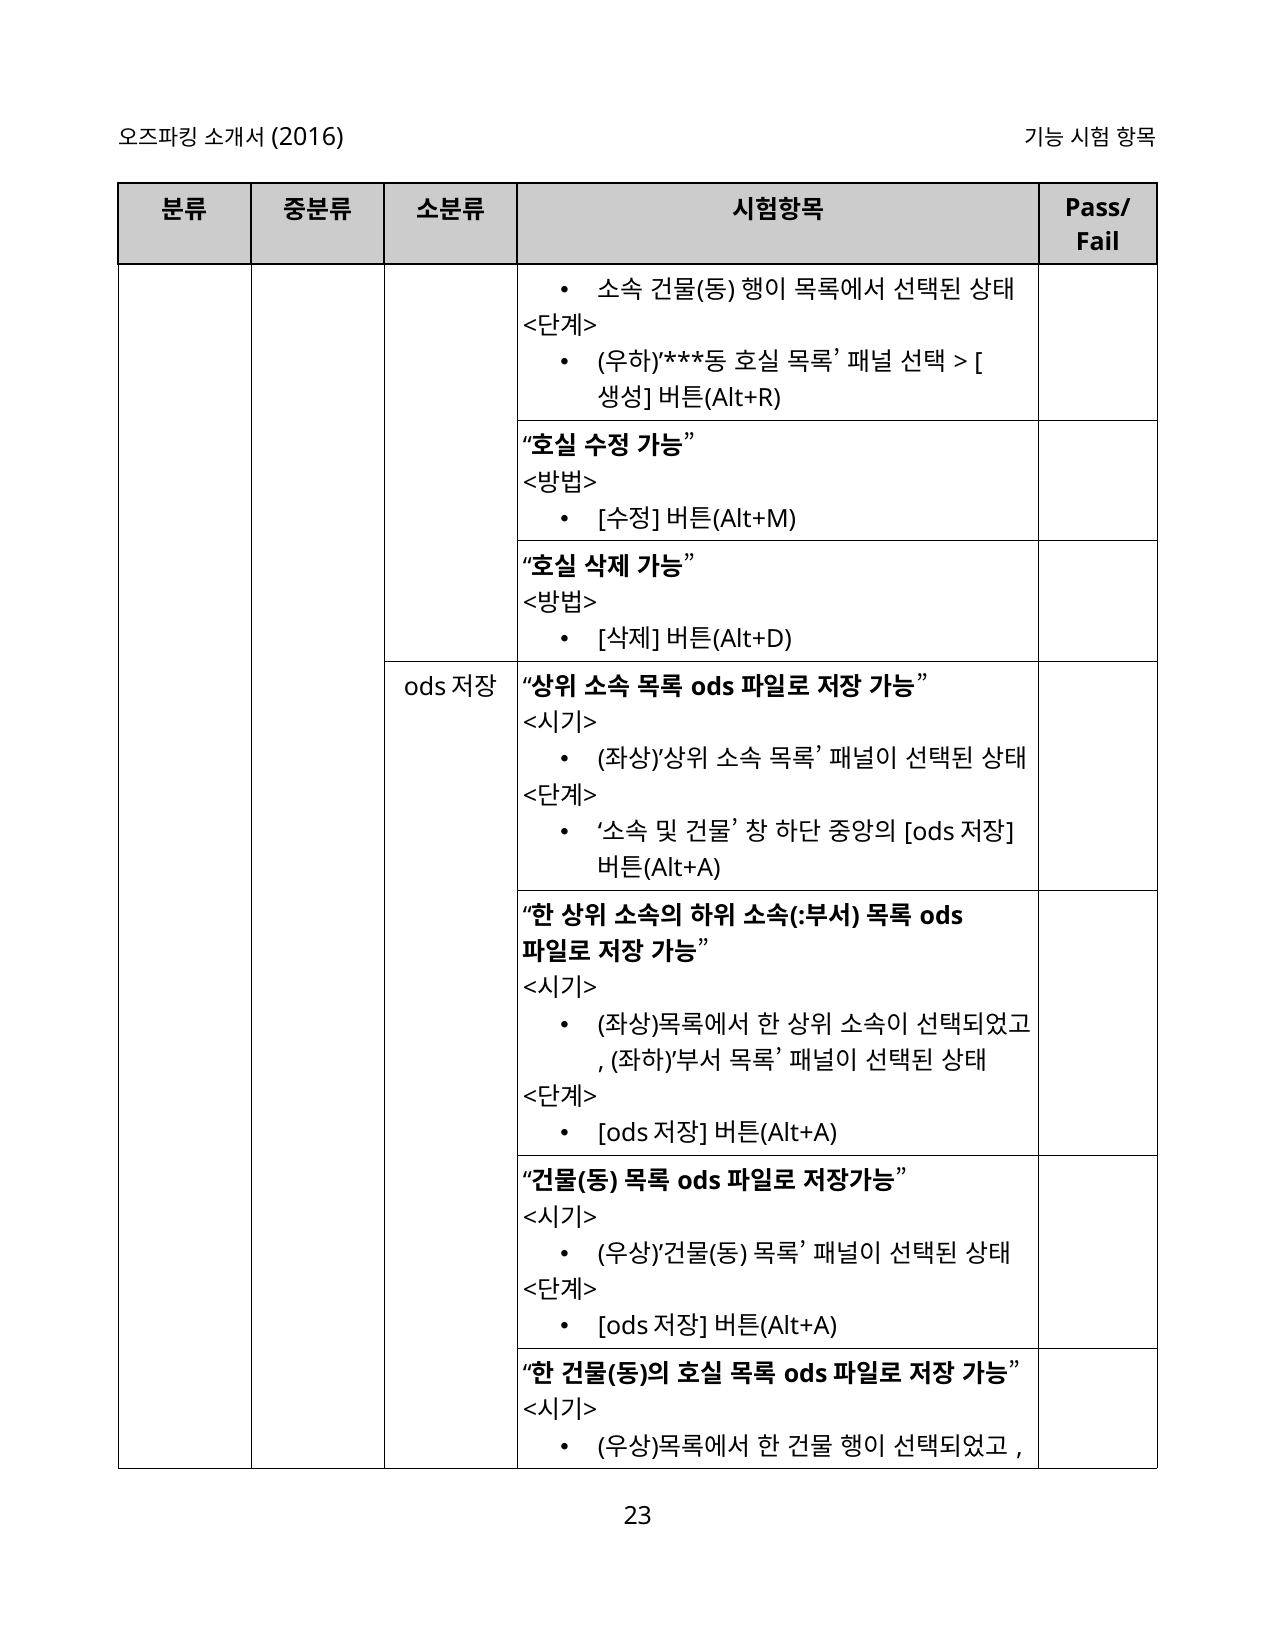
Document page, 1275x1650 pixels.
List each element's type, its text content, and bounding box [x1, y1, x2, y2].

table_cell [252, 265, 384, 1468]
table_cell “상위 소속 목록 ods 파일로 저장 가능” <시기> (좌상)’상위 소속 목록’ 패널이 선택된 상태 <단계> ‘소속 및 건물’ 창 하단 중앙의 [ods저장] 버튼(Alt+A) [518, 662, 1038, 889]
table_cell [1039, 662, 1157, 889]
table_header 분류 [119, 184, 250, 263]
table_header Pass/Fail [1040, 184, 1156, 263]
table_cell “호실 수정 가능” <방법> [수정] 버튼(Alt+M) [518, 421, 1038, 540]
table_cell [1039, 541, 1157, 661]
table_cell “호실 삭제 가능” <방법> [삭제] 버튼(Alt+D) [518, 541, 1038, 661]
table_cell [119, 265, 251, 1468]
table_cell [1039, 265, 1157, 420]
table_cell “한 상위 소속의 하위 소속(:부서) 목록 ods 파일로 저장 가능” <시기> (좌상)목록에서 한 상위 소속이 선택되었고 , (좌하)’부서 목록’ 패널이 선택된 상태 <단계> [ods저장] 버튼(Alt+A) [518, 891, 1038, 1155]
table_cell [1039, 1349, 1157, 1468]
table_cell [1039, 891, 1157, 1155]
table_cell [1039, 421, 1157, 540]
table_cell [1039, 1156, 1157, 1348]
table_cell “건물(동) 목록 ods 파일로 저장가능” <시기> (우상)’건물(동) 목록’ 패널이 선택된 상태 <단계> [ods저장] 버튼(Alt+A) [518, 1156, 1038, 1348]
table_cell “한 건물(동)의 호실 목록 ods 파일로 저장 가능” <시기> (우상)목록에서 한 건물 행이 선택되었고 , [518, 1349, 1038, 1468]
table_cell “호실 생성 가능” <시기> 소속 건물(동) 행이 목록에서 선택된 상태 <단계> (우하)’***동 호실 목록’ 패널 선택 > [생성] 버튼(Alt+R) [518, 265, 1038, 420]
table_header 소분류 [385, 184, 516, 263]
table_cell ods저장 [385, 662, 517, 1468]
table_header 중분류 [252, 184, 383, 263]
table_cell [385, 265, 517, 661]
table_header 시험항목 [518, 184, 1038, 263]
